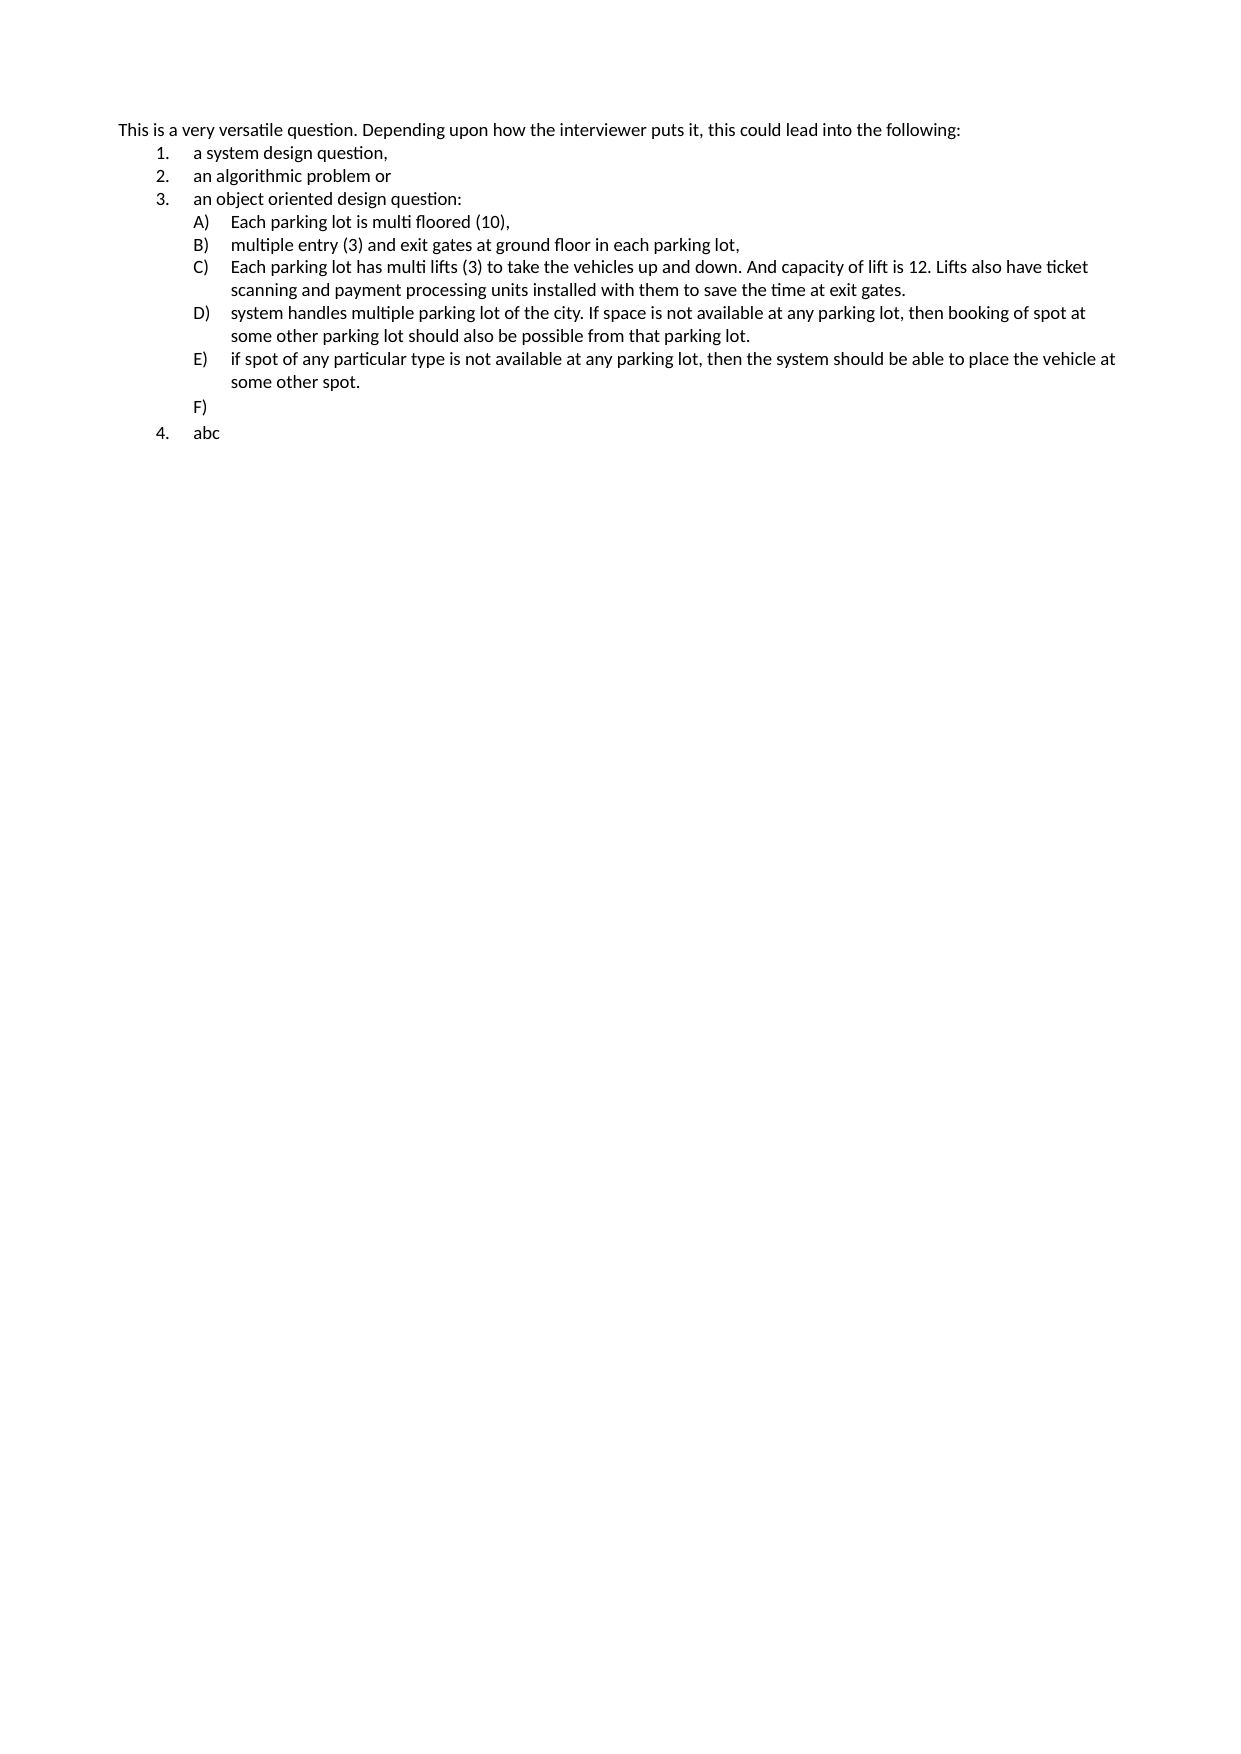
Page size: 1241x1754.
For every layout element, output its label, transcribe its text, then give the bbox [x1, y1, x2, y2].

list an object oriented design question: [156, 187, 1122, 210]
list abc [156, 421, 1122, 444]
list an algorithmic problem or [156, 164, 1122, 187]
list Each parking lot has multi lifts (3) to take the vehicles up and down. And capacity of lift is 12. Lifts also have ticket scanning and payment processing units installed with them to save the time at exit gates. [193, 256, 1122, 301]
list Each parking lot is multi floored (10), [193, 210, 1122, 233]
list system handles multiple parking lot of the city. If space is not available at any parking lot, then booking of spot at some other parking lot should also be possible from that parking lot. [193, 301, 1122, 347]
list multiple entry (3) and exit gates at ground floor in each parking lot, [193, 233, 1122, 256]
text This is a very versatile question. Depending upon how the interviewer puts it, this could lead into the following: [118, 118, 1122, 141]
list a system design question, [156, 141, 1122, 164]
list if spot of any particular type is not available at any parking lot, then the system should be able to place the vehicle at some other spot. [193, 347, 1122, 393]
